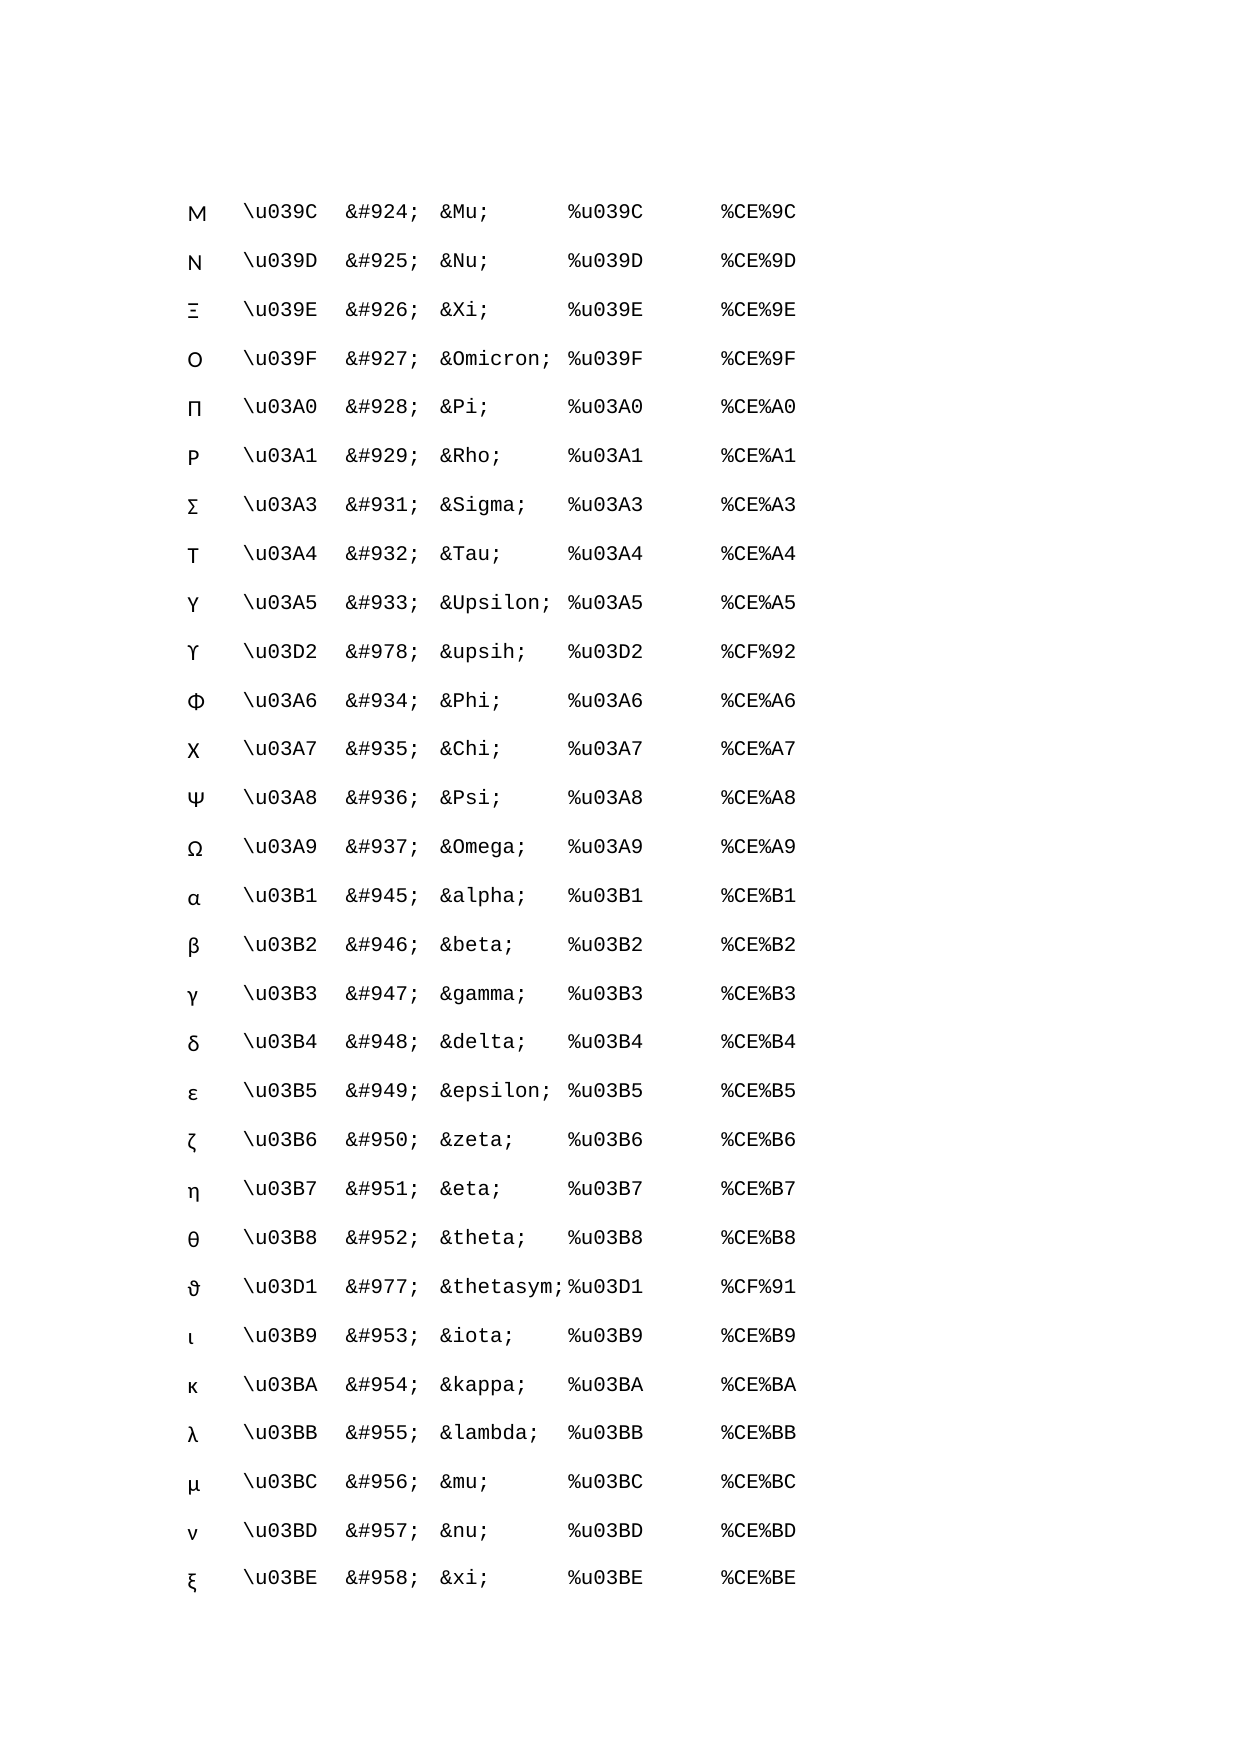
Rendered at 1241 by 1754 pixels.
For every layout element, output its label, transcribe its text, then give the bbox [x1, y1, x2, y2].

table_cell &#935; [345, 736, 440, 785]
table_cell %u03BB [568, 1420, 721, 1469]
table_cell &Pi; [440, 394, 568, 443]
table_cell ι [188, 1323, 242, 1371]
table_cell %u03B9 [568, 1323, 721, 1371]
table_cell &#978; [345, 639, 440, 687]
table_cell \u03A9 [242, 834, 345, 883]
table_cell %CE%B6 [721, 1127, 901, 1176]
table_cell &#958; [345, 1567, 440, 1595]
table_cell %u03B7 [568, 1176, 721, 1225]
table_cell \u03BE [242, 1567, 345, 1595]
table_cell &gamma; [440, 981, 568, 1029]
table_cell &mu; [440, 1469, 568, 1518]
table_cell &#929; [345, 443, 440, 492]
table_cell %CE%B7 [721, 1176, 901, 1225]
table_cell %u03A7 [568, 736, 721, 785]
table_cell \u03A5 [242, 590, 345, 638]
table_cell Ω [188, 834, 242, 883]
table_cell ζ [188, 1127, 242, 1176]
table_cell \u03B1 [242, 883, 345, 932]
table_cell %CE%BA [721, 1371, 901, 1420]
table_cell %CF%92 [721, 639, 901, 687]
table_cell &#925; [345, 248, 440, 297]
table_cell &theta; [440, 1225, 568, 1274]
table_cell %CE%A1 [721, 443, 901, 492]
table_cell %CE%A4 [721, 541, 901, 590]
table_cell %u03A6 [568, 688, 721, 736]
table_cell %u039E [568, 297, 721, 345]
table_cell Τ [188, 541, 242, 590]
table_cell &kappa; [440, 1371, 568, 1420]
table_cell \u03BA [242, 1371, 345, 1420]
table_cell \u03B5 [242, 1078, 345, 1127]
table_cell %u03A9 [568, 834, 721, 883]
table_cell &#933; [345, 590, 440, 638]
table_cell α [188, 883, 242, 932]
table_cell %u03B8 [568, 1225, 721, 1274]
table_cell &zeta; [440, 1127, 568, 1176]
table_cell Ο [188, 345, 242, 394]
table_cell &delta; [440, 1029, 568, 1078]
table_cell %CE%A9 [721, 834, 901, 883]
table_cell &nu; [440, 1518, 568, 1567]
table_cell Σ [188, 492, 242, 541]
table_cell Ψ [188, 785, 242, 834]
table_cell &upsih; [440, 639, 568, 687]
table_cell &#946; [345, 932, 440, 981]
table_cell ϒ [188, 639, 242, 687]
table_cell %u039D [568, 248, 721, 297]
table_cell &beta; [440, 932, 568, 981]
table_cell \u03B7 [242, 1176, 345, 1225]
table_cell %CE%BE [721, 1567, 901, 1595]
table_cell [188, 150, 242, 199]
table_cell Π [188, 394, 242, 443]
table_cell ν [188, 1518, 242, 1567]
table_cell %u039F [568, 345, 721, 394]
table_cell &#977; [345, 1274, 440, 1322]
table_cell &Upsilon; [440, 590, 568, 638]
table_cell &Omega; [440, 834, 568, 883]
table_cell ε [188, 1078, 242, 1127]
table_cell κ [188, 1371, 242, 1420]
table_cell %u03D2 [568, 639, 721, 687]
table_cell %CE%A0 [721, 394, 901, 443]
table_cell %u03B1 [568, 883, 721, 932]
table_cell %u03A8 [568, 785, 721, 834]
table_cell \u03B9 [242, 1323, 345, 1371]
table_cell &Sigma; [440, 492, 568, 541]
table_cell \u03B8 [242, 1225, 345, 1274]
table_cell η [188, 1176, 242, 1225]
table_cell \u03BC [242, 1469, 345, 1518]
table_cell %u03A1 [568, 443, 721, 492]
table_cell %CE%BD [721, 1518, 901, 1567]
table_cell \u03D1 [242, 1274, 345, 1322]
table_cell &#928; [345, 394, 440, 443]
table_cell &xi; [440, 1567, 568, 1595]
table_cell γ [188, 981, 242, 1029]
table_cell θ [188, 1225, 242, 1274]
table_cell &#952; [345, 1225, 440, 1274]
table_cell \u03A0 [242, 394, 345, 443]
table_cell \u03A7 [242, 736, 345, 785]
table_cell %u03B6 [568, 1127, 721, 1176]
table_cell %CE%9E [721, 297, 901, 345]
table_cell %CE%B8 [721, 1225, 901, 1274]
table_cell \u03B3 [242, 981, 345, 1029]
table_cell &#934; [345, 688, 440, 736]
table_cell &#951; [345, 1176, 440, 1225]
table_cell \u03A6 [242, 688, 345, 736]
table_cell %u039C [568, 199, 721, 248]
table_cell %u03A0 [568, 394, 721, 443]
table_cell &#936; [345, 785, 440, 834]
table_cell Μ [188, 199, 242, 248]
table_cell \u03A1 [242, 443, 345, 492]
table_cell &Mu; [440, 199, 568, 248]
table_cell \u03BD [242, 1518, 345, 1567]
table_cell %u03BE [568, 1567, 721, 1595]
table_cell %CE%A6 [721, 688, 901, 736]
table_cell &eta; [440, 1176, 568, 1225]
table_cell &Tau; [440, 541, 568, 590]
table_cell ξ [188, 1567, 242, 1595]
table_cell &#949; [345, 1078, 440, 1127]
table_cell [345, 150, 440, 199]
table_cell %CE%A7 [721, 736, 901, 785]
table_cell %CE%BC [721, 1469, 901, 1518]
table_cell %CE%B1 [721, 883, 901, 932]
table_cell %CE%A3 [721, 492, 901, 541]
table_cell λ [188, 1420, 242, 1469]
table_cell &#948; [345, 1029, 440, 1078]
table_cell ϑ [188, 1274, 242, 1322]
table_cell &Chi; [440, 736, 568, 785]
table_cell δ [188, 1029, 242, 1078]
table_cell \u03BB [242, 1420, 345, 1469]
table_cell %CE%B9 [721, 1323, 901, 1371]
table_cell \u03B2 [242, 932, 345, 981]
table_cell &#956; [345, 1469, 440, 1518]
table_cell %CF%91 [721, 1274, 901, 1322]
table_cell β [188, 932, 242, 981]
table_cell &#927; [345, 345, 440, 394]
table_cell &Phi; [440, 688, 568, 736]
table_cell %u03B2 [568, 932, 721, 981]
table_cell %CE%BB [721, 1420, 901, 1469]
table_cell %CE%B3 [721, 981, 901, 1029]
table_cell &#932; [345, 541, 440, 590]
table_cell %CE%B2 [721, 932, 901, 981]
table_cell [721, 150, 901, 199]
table_cell \u03A4 [242, 541, 345, 590]
table_cell &#950; [345, 1127, 440, 1176]
table_cell &#954; [345, 1371, 440, 1420]
table_cell %CE%A8 [721, 785, 901, 834]
table_cell %CE%B5 [721, 1078, 901, 1127]
table_cell %u03A3 [568, 492, 721, 541]
table_cell %u03A5 [568, 590, 721, 638]
table_cell &Nu; [440, 248, 568, 297]
table_cell Ν [188, 248, 242, 297]
table_cell \u039C [242, 199, 345, 248]
table_cell %u03B4 [568, 1029, 721, 1078]
table_cell \u03A3 [242, 492, 345, 541]
table_cell \u039E [242, 297, 345, 345]
table_cell &Psi; [440, 785, 568, 834]
table_cell Υ [188, 590, 242, 638]
table_cell μ [188, 1469, 242, 1518]
table_cell &Omicron; [440, 345, 568, 394]
table_cell &Rho; [440, 443, 568, 492]
table_cell Ξ [188, 297, 242, 345]
table_cell &thetasym; [440, 1274, 568, 1322]
table_cell [568, 150, 721, 199]
table_cell &#937; [345, 834, 440, 883]
table_cell %u03BC [568, 1469, 721, 1518]
table_cell [242, 150, 345, 199]
table_cell &lambda; [440, 1420, 568, 1469]
table_cell %u03B3 [568, 981, 721, 1029]
table_cell \u03D2 [242, 639, 345, 687]
table_cell %u03D1 [568, 1274, 721, 1322]
table_cell %u03B5 [568, 1078, 721, 1127]
table_cell %u03BD [568, 1518, 721, 1567]
table_cell %CE%B4 [721, 1029, 901, 1078]
table_cell %CE%9C [721, 199, 901, 248]
table_cell &#924; [345, 199, 440, 248]
table_cell \u03A8 [242, 785, 345, 834]
table_cell &#926; [345, 297, 440, 345]
table_cell Χ [188, 736, 242, 785]
table_cell Ρ [188, 443, 242, 492]
table_cell \u03B6 [242, 1127, 345, 1176]
table_cell %CE%9F [721, 345, 901, 394]
table_cell &alpha; [440, 883, 568, 932]
table_cell \u03B4 [242, 1029, 345, 1078]
table_cell &#945; [345, 883, 440, 932]
table_cell &Xi; [440, 297, 568, 345]
table_cell Φ [188, 688, 242, 736]
table_cell \u039F [242, 345, 345, 394]
table_cell &#947; [345, 981, 440, 1029]
table_cell %u03BA [568, 1371, 721, 1420]
table_cell &#953; [345, 1323, 440, 1371]
table_cell &#955; [345, 1420, 440, 1469]
table_cell &epsilon; [440, 1078, 568, 1127]
table_cell \u039D [242, 248, 345, 297]
table_cell &#931; [345, 492, 440, 541]
table_cell %u03A4 [568, 541, 721, 590]
table_cell &#957; [345, 1518, 440, 1567]
table_cell &iota; [440, 1323, 568, 1371]
table_cell %CE%A5 [721, 590, 901, 638]
table_cell %CE%9D [721, 248, 901, 297]
table_cell [440, 150, 568, 199]
